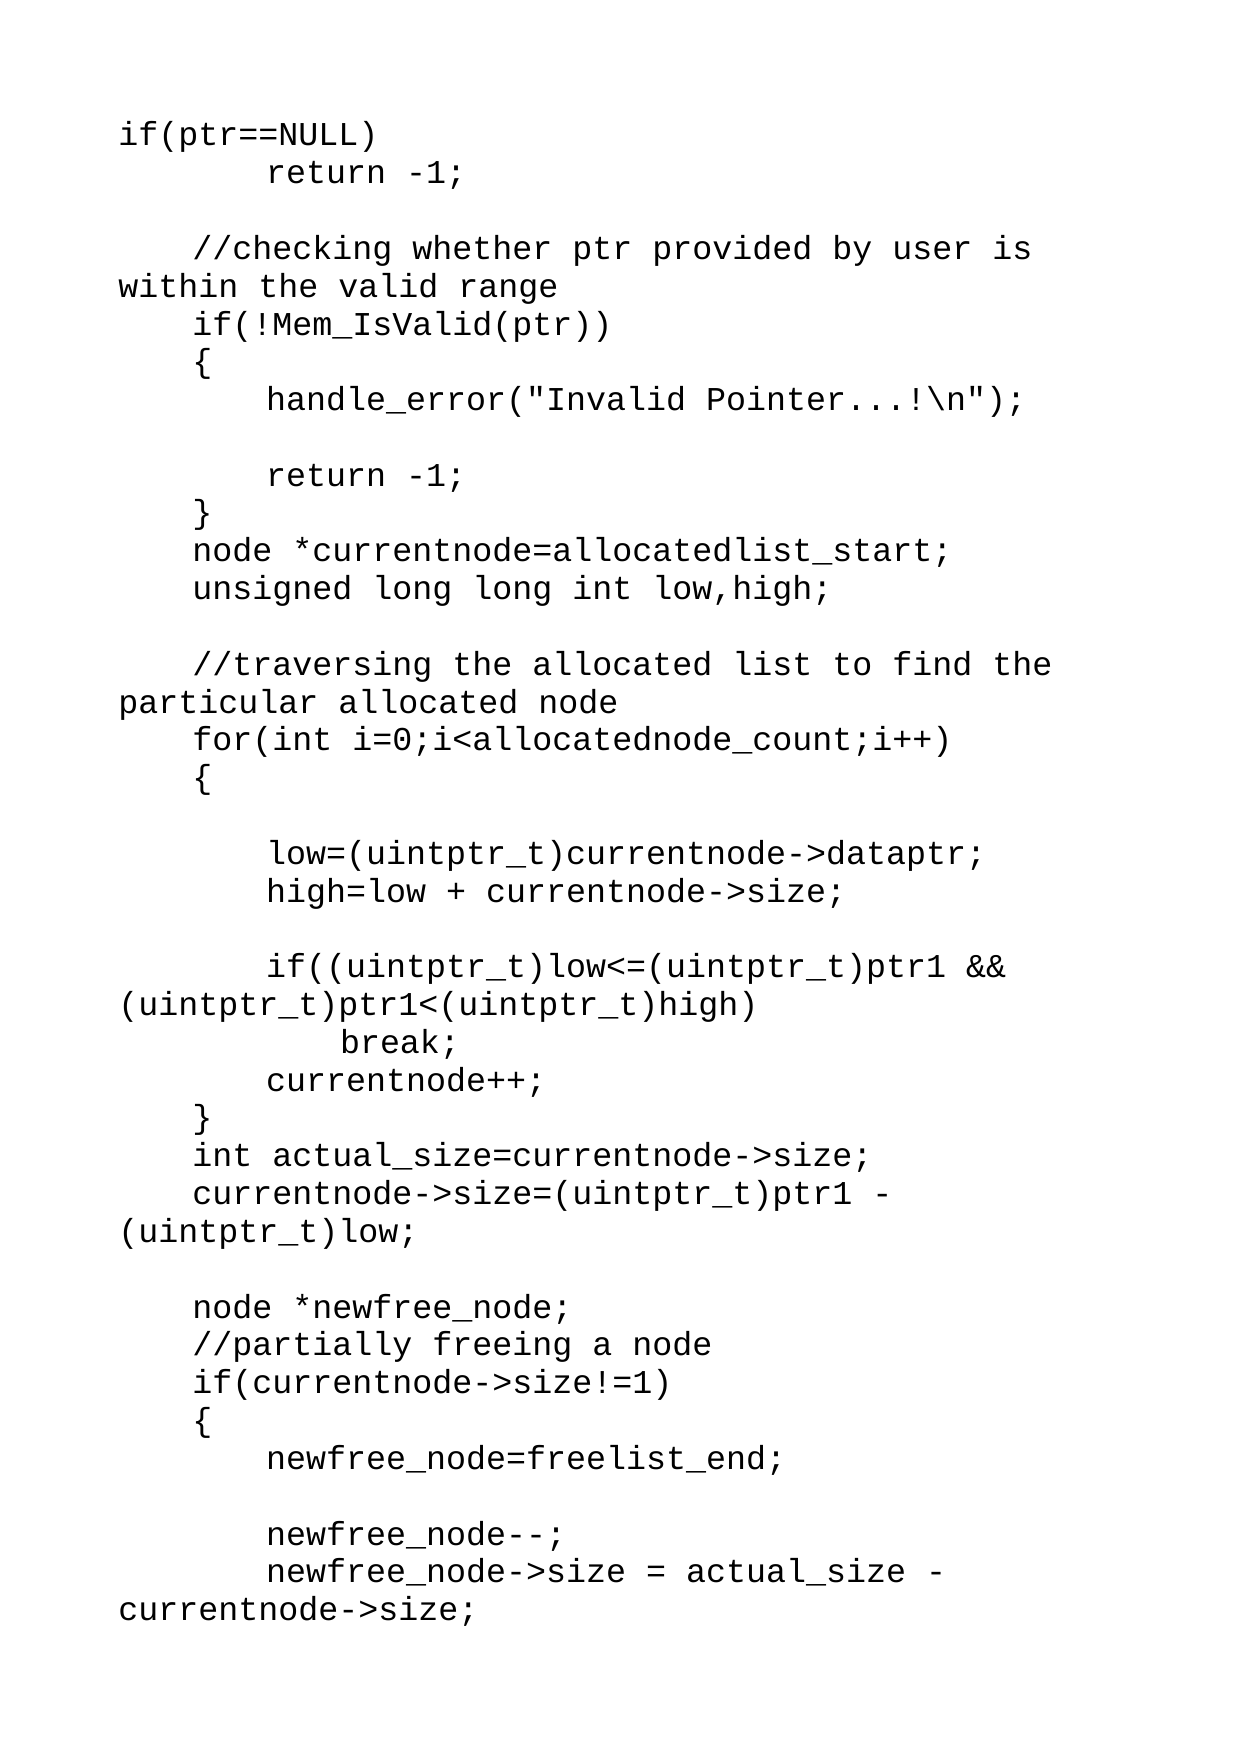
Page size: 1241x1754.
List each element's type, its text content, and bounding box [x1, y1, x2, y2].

text low=(uintptr_t)currentnode->dataptr; [118, 837, 1122, 874]
text node *currentnode=allocatedlist_start; [118, 534, 1122, 572]
text //partially freeing a node [118, 1328, 1122, 1366]
text return -1; [118, 156, 1122, 194]
text break; [118, 1026, 1122, 1063]
text return -1; [118, 458, 1122, 496]
text node *newfree_node; [118, 1290, 1122, 1328]
text unsigned long long int low,high; [118, 572, 1122, 610]
text int actual_size=currentnode->size; [118, 1139, 1122, 1177]
text //checking whether ptr provided by user is within the valid range [118, 232, 1122, 307]
text high=low + currentnode->size; [118, 874, 1122, 912]
text if((uintptr_t)low<=(uintptr_t)ptr1 && (uintptr_t)ptr1<(uintptr_t)high) [118, 950, 1122, 1026]
text { [118, 1404, 1122, 1442]
text newfree_node->size = actual_size - currentnode->size; [118, 1555, 1122, 1631]
text handle_error("Invalid Pointer...!\n"); [118, 383, 1122, 421]
text currentnode->size=(uintptr_t)ptr1 - (uintptr_t)low; [118, 1177, 1122, 1252]
text //traversing the allocated list to find the particular allocated node [118, 647, 1122, 723]
text newfree_node=freelist_end; [118, 1442, 1122, 1517]
text for(int i=0;i<allocatednode_count;i++) [118, 723, 1122, 761]
text newfree_node--; [118, 1517, 1122, 1555]
text if(!Mem_IsValid(ptr)) [118, 307, 1122, 345]
text } [118, 496, 1122, 534]
text } [118, 1101, 1122, 1139]
text if(currentnode->size!=1) [118, 1366, 1122, 1404]
text { [118, 345, 1122, 383]
text if(ptr==NULL) [118, 118, 1122, 156]
text currentnode++; [118, 1063, 1122, 1101]
text { [118, 761, 1122, 799]
